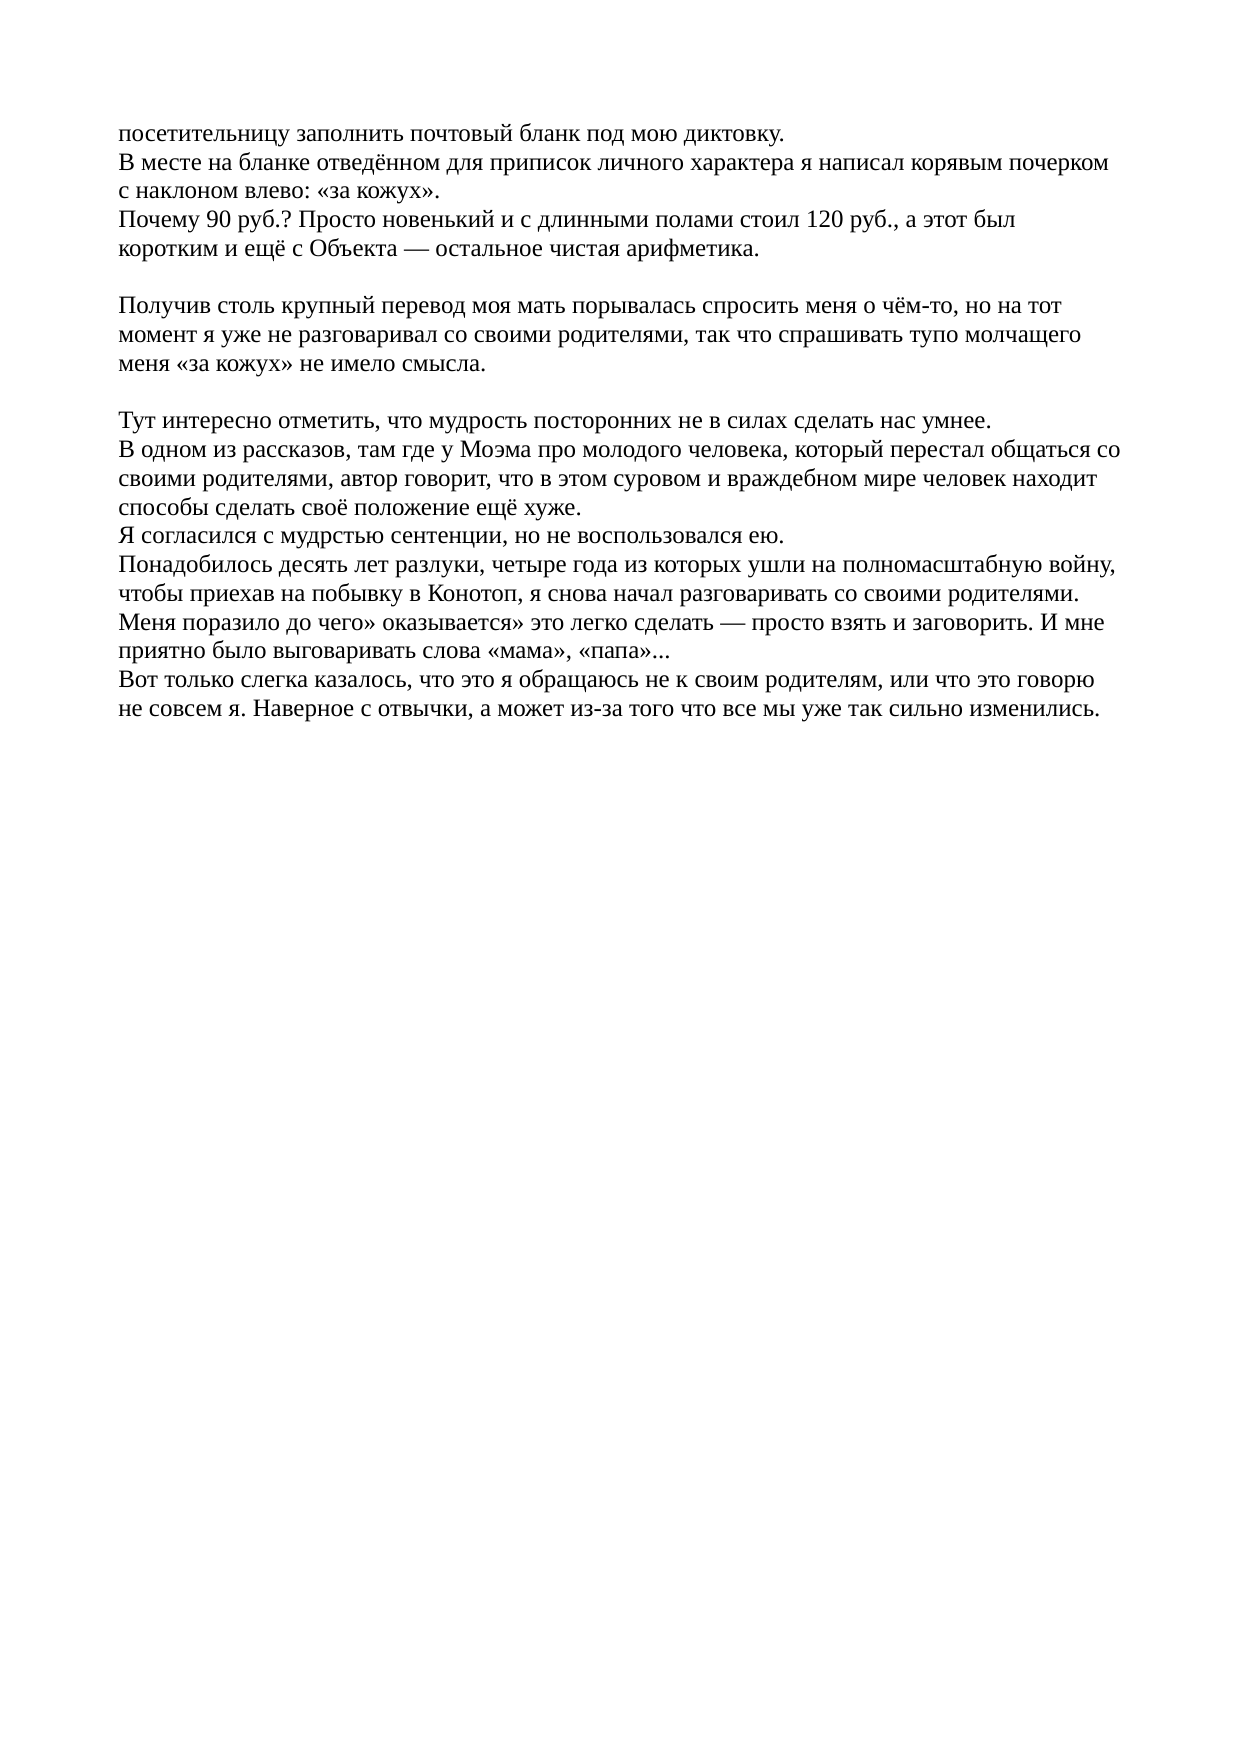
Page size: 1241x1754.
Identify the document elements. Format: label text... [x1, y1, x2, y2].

text Получив столь крупный перевод моя мать порывалась спросить меня о чём-то, но на тот момент я уже не разговаривал со своими родителями, так что спрашивать тупо молчащего меня «за кожух» не имело смысла. [118, 291, 1122, 377]
text Я согласился с мудрстью сентенции, но не воспользовался ею. [118, 521, 1122, 549]
text Тут интересно отметить, что мудрость посторонних не в силах сделать нас умнее. [118, 406, 1122, 434]
text Почему 90 руб.? Просто новенький и с длинными полами стоил 120 руб., а этот был коротким и ещё с Объекта — остальное чистая арифметика. [118, 204, 1122, 262]
text В одном из рассказов, там где у Моэма про молодого человека, который перестал общаться со своими родителями, автор говорит, что в этом суровом и враждебном мире человек находит способы сделать своё положение ещё хуже. [118, 434, 1122, 521]
text Понадобилось десять лет разлуки, четыре года из которых ушли на полномасштабную войну, чтобы приехав на побывку в Конотоп, я снова начал разговаривать со своими родителями. [118, 549, 1122, 607]
text Меня поразило до чего» оказывается» это легко сделать — просто взять и заговорить. И мне приятно было выговаривать слова «мама», «папа»... [118, 607, 1122, 664]
text Вот только слегка казалось, что это я обращаюсь не к своим родителям, или что это говорю не совсем я. Наверное с отвычки, а может из-за того что все мы уже так сильно изменились. [118, 664, 1122, 722]
text В месте на бланке отведённом для приписок личного характера я написал корявым почерком с наклоном влево: «за кожух». [118, 147, 1122, 204]
text посетительницу заполнить почтовый бланк под мою диктовку. [118, 118, 1122, 147]
